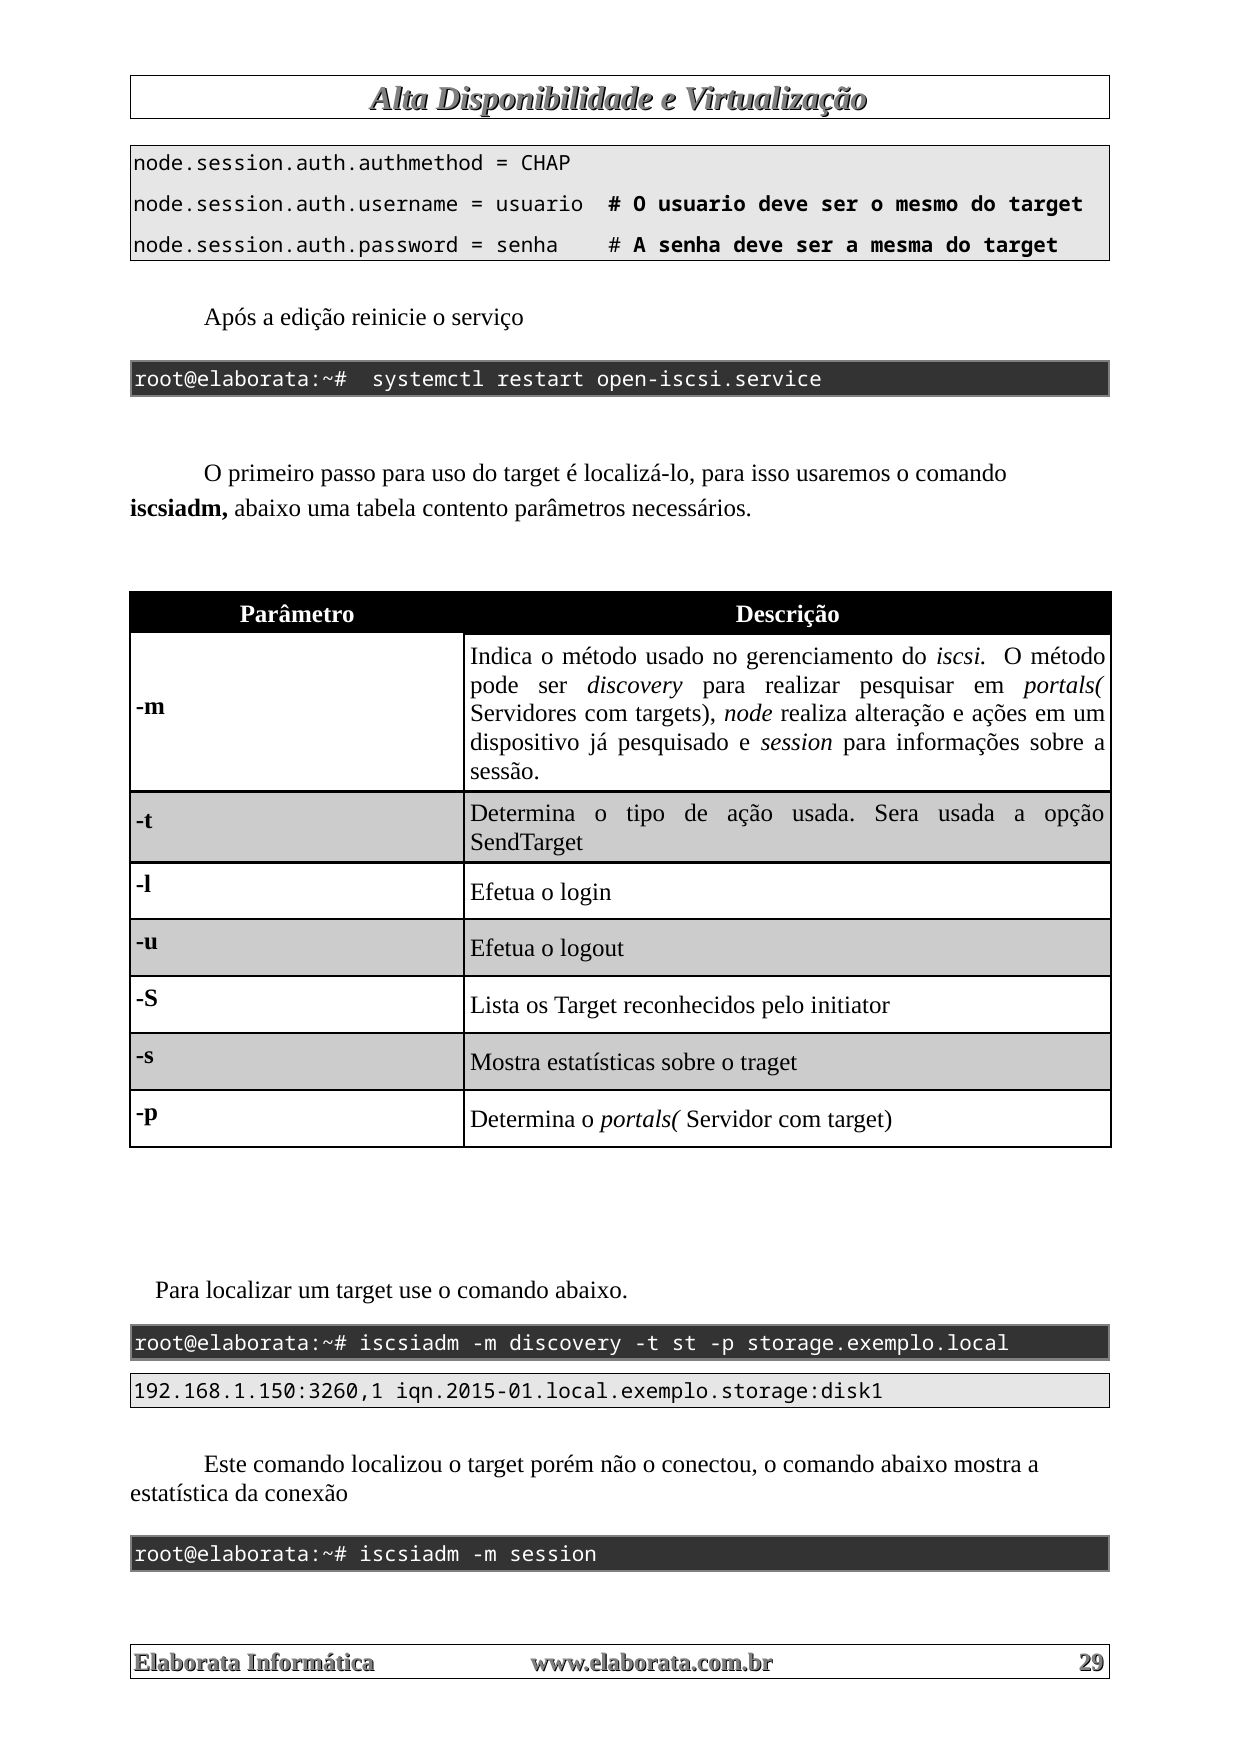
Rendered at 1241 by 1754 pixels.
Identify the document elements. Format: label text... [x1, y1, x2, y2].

text root@elaborata:~# systemctl restart open-iscsi.service [132, 362, 1108, 395]
table_cell -s [131, 1034, 463, 1089]
table_header Parâmetro [131, 593, 463, 633]
table_cell -l [131, 864, 463, 918]
table_cell Efetua o logout [465, 920, 1110, 975]
table_cell Determina o portals( Servidor com target) [465, 1091, 1110, 1146]
table_cell -m [131, 635, 463, 790]
table_cell -S [131, 977, 463, 1032]
table_cell -u [131, 920, 463, 975]
text node.session.auth.password = senha # A senha deve ser a mesma do target [131, 227, 1109, 260]
table_cell Indica o método usado no gerenciamento do iscsi. O método pode ser discovery para realizar pesquisar em portals( Servidores com targets), node realiza alteração e ações em um dispositivo já pesquisado e session para informações sobre a sessão. [465, 635, 1110, 790]
table_cell -p [131, 1091, 463, 1146]
table_cell Mostra estatísticas sobre o traget [465, 1034, 1110, 1089]
table_cell Efetua o login [465, 864, 1110, 918]
text root@elaborata:~# iscsiadm -m session [132, 1537, 1108, 1570]
text Este comando localizou o target porém não o conectou, o comando abaixo mostra a estatística da conexão [130, 1449, 1110, 1506]
text Após a edição reinicie o serviço [130, 302, 1110, 331]
text root@elaborata:~# iscsiadm -m discovery -t st -p storage.exemplo.local [132, 1326, 1108, 1358]
table_cell Lista os Target reconhecidos pelo initiator [465, 977, 1110, 1032]
table_cell Determina o tipo de ação usada. Sera usada a opção SendTarget [465, 793, 1110, 861]
table_header Descrição [465, 593, 1110, 633]
text node.session.auth.username = usuario # O usuario deve ser o mesmo do target [131, 186, 1109, 217]
text node.session.auth.authmethod = CHAP [131, 146, 1109, 177]
text O primeiro passo para uso do target é localizá-lo, para isso usaremos o comando iscsiadm, abaixo uma tabela contento parâmetros necessários. [130, 458, 1110, 521]
text Para localizar um target use o comando abaixo. [130, 1275, 1110, 1303]
table_cell -t [131, 793, 463, 861]
text 192.168.1.150:3260,1 iqn.2015-01.local.exemplo.storage:disk1 [131, 1374, 1109, 1407]
